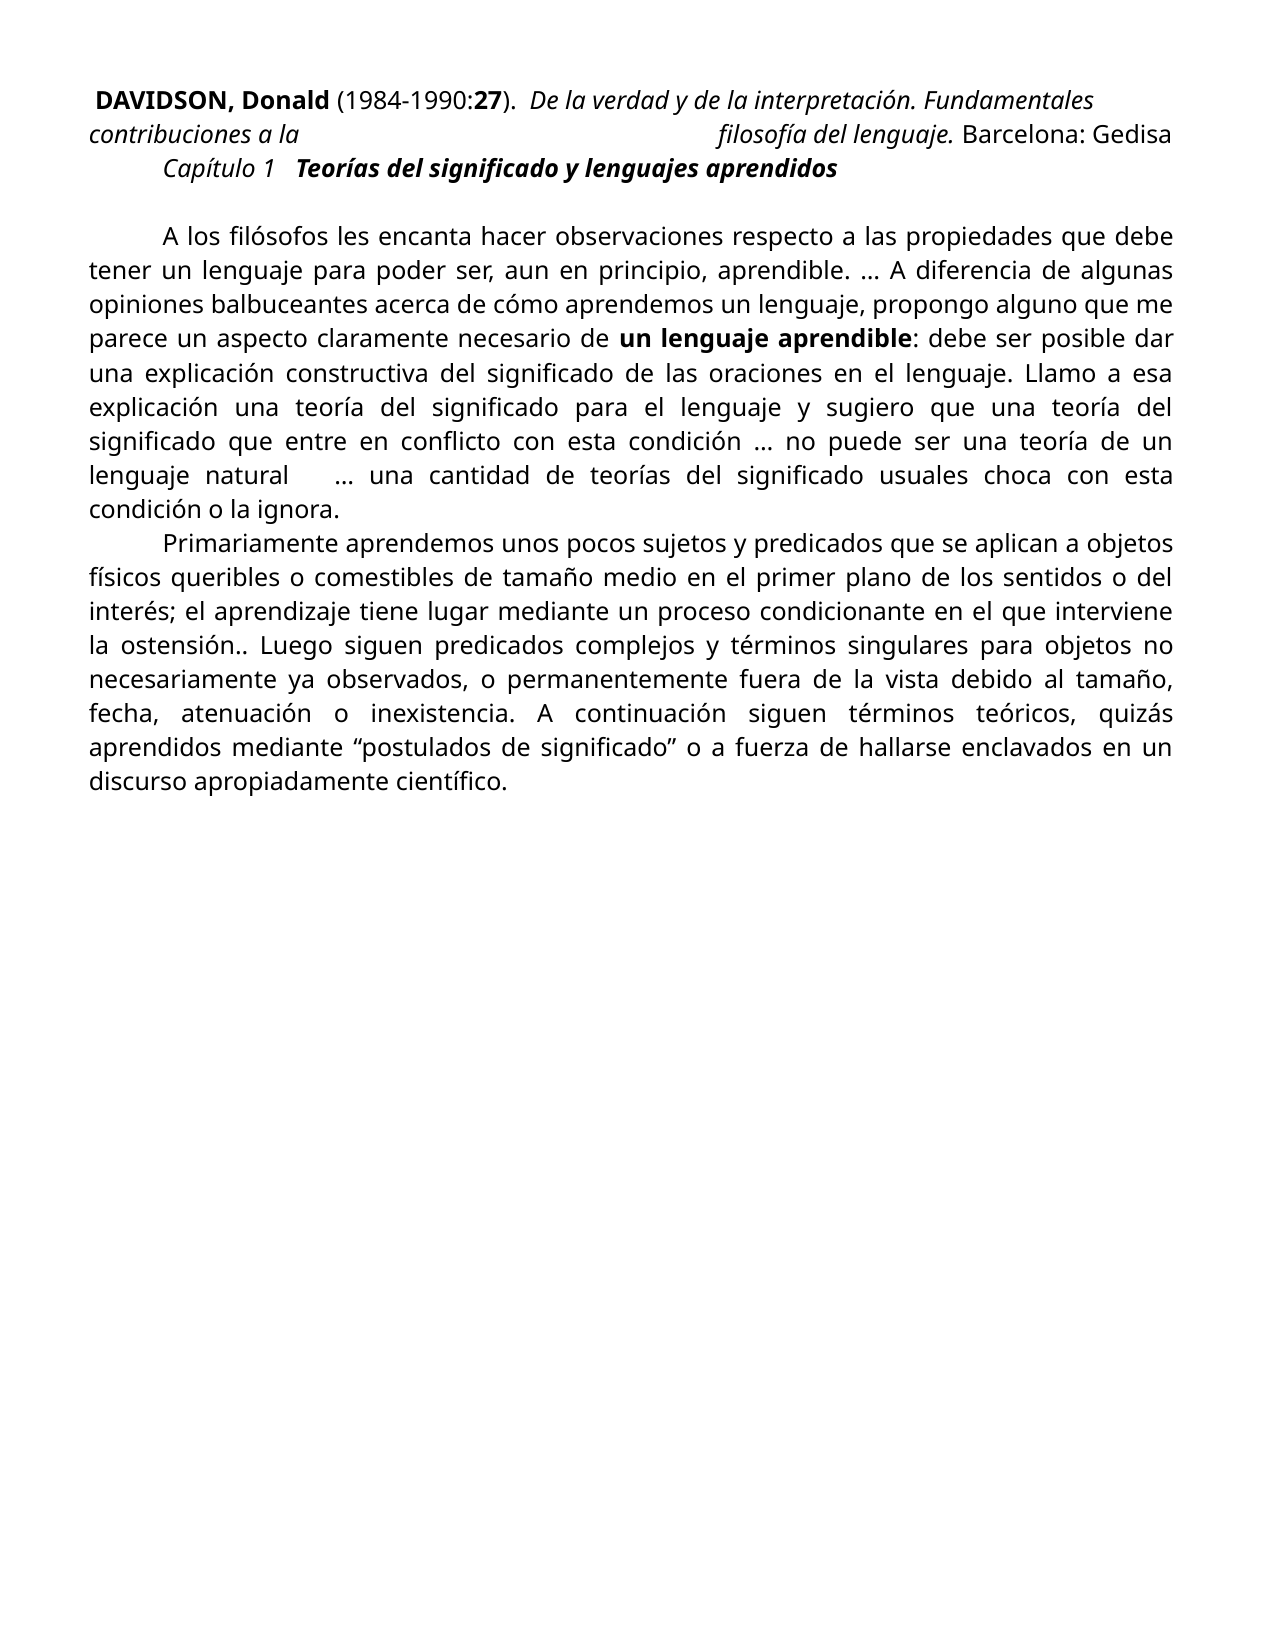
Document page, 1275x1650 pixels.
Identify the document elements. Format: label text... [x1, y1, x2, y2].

text Primariamente aprendemos unos pocos sujetos y predicados que se aplican a objetos físicos queribles o comestibles de tamaño medio en el primer plano de los sentidos o del interés; el aprendizaje tiene lugar mediante un proceso condicionante en el que interviene la ostensión.. Luego siguen predicados complejos y términos singulares para objetos no necesariamente ya observados, o permanentemente fuera de la vista debido al tamaño, fecha, atenuación o inexistencia. A continuación siguen términos teóricos, quizás aprendidos mediante “postulados de significado” o a fuerza de hallarse enclavados en un discurso apropiadamente científico. [88, 526, 1174, 798]
text DAVIDSON, Donald (1984-1990:27). De la verdad y de la interpretación. Fundamentales contribuciones a la filosofía del lenguaje. Barcelona: Gedisa [88, 83, 1174, 151]
text A los filósofos les encanta hacer observaciones respecto a las propiedades que debe tener un lenguaje para poder ser, aun en principio, aprendible. … A diferencia de algunas opiniones balbuceantes acerca de cómo aprendemos un lenguaje, propongo alguno que me parece un aspecto claramente necesario de un lenguaje aprendible: debe ser posible dar una explicación constructiva del significado de las oraciones en el lenguaje. Llamo a esa explicación una teoría del significado para el lenguaje y sugiero que una teoría del significado que entre en conflicto con esta condición … no puede ser una teoría de un lenguaje natural … una cantidad de teorías del significado usuales choca con esta condición o la ignora. [88, 219, 1174, 526]
text Capítulo 1 Teorías del significado y lenguajes aprendidos [88, 151, 1174, 185]
